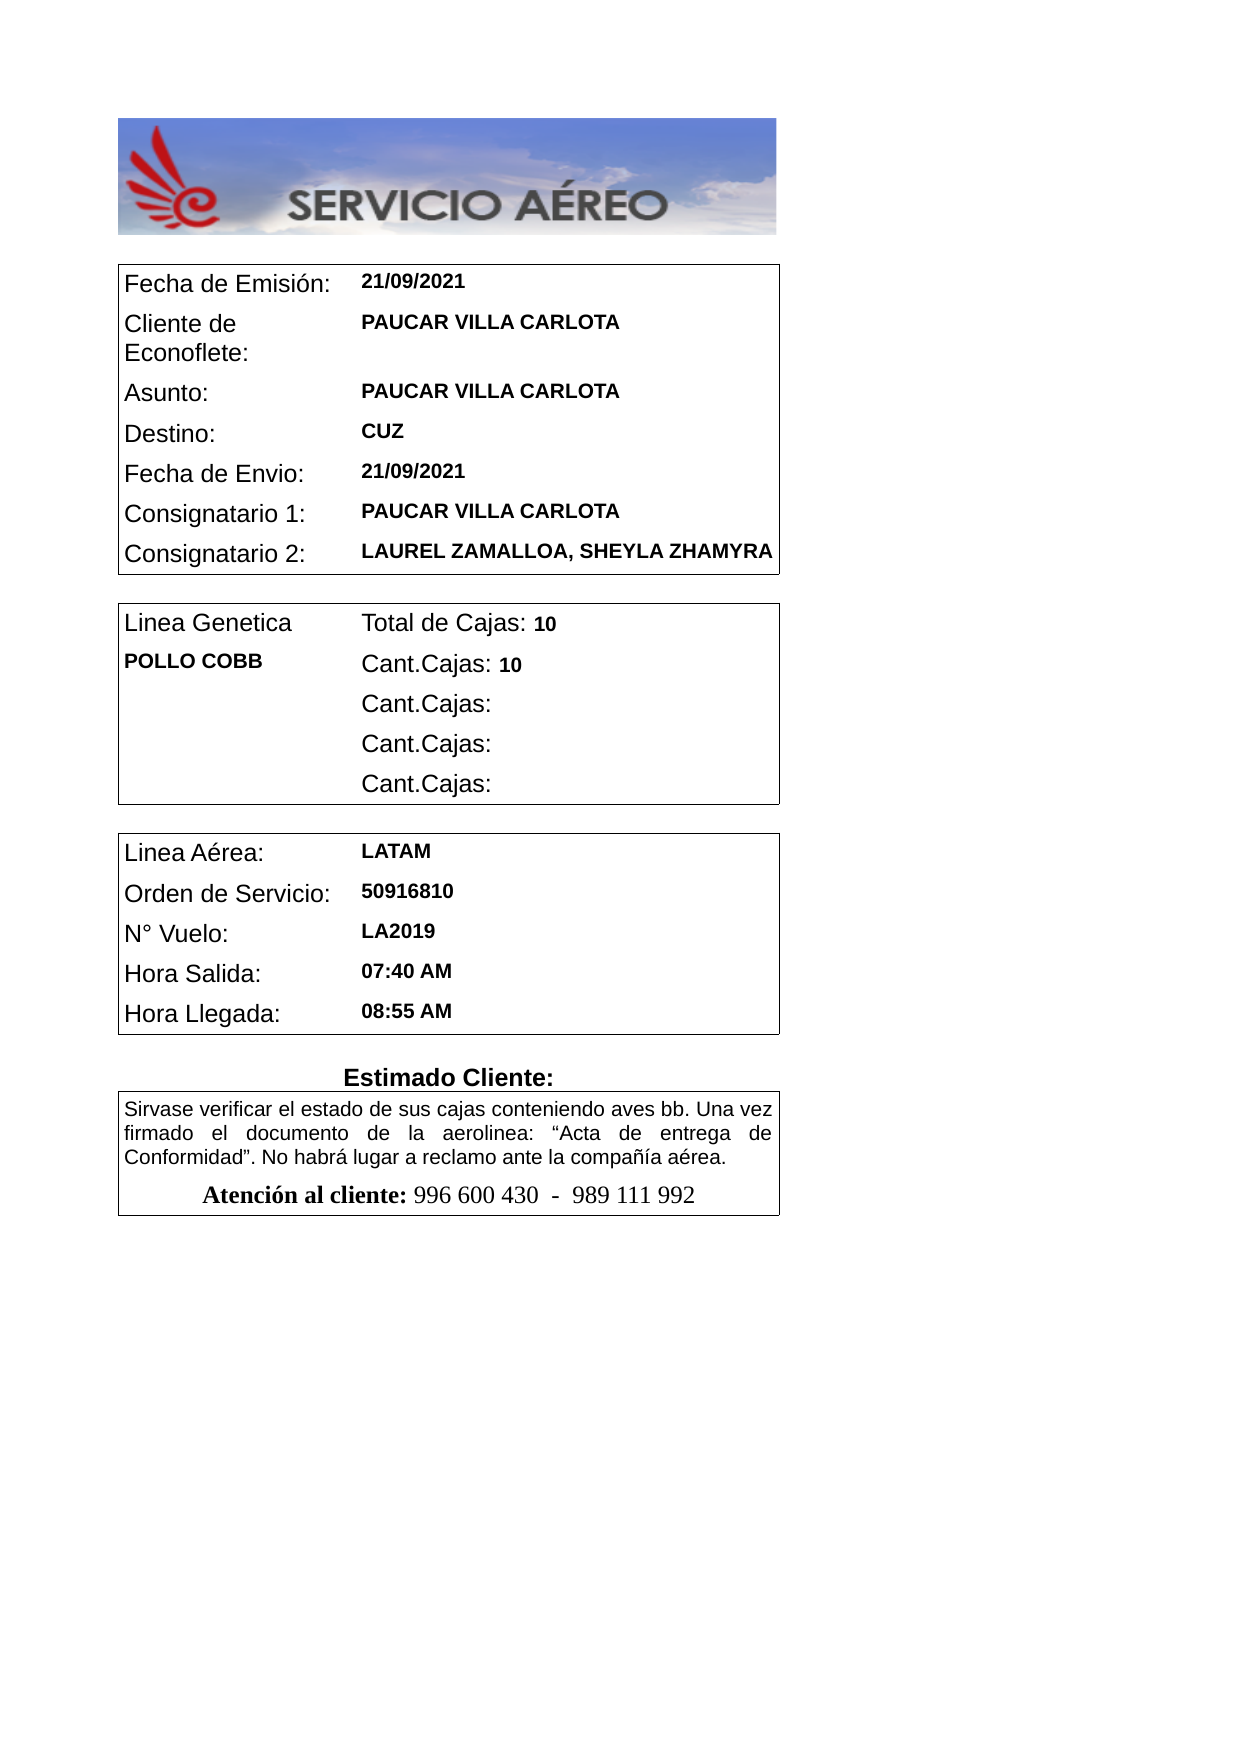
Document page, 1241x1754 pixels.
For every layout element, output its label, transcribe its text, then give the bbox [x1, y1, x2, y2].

table_cell 50916810 [356, 873, 779, 913]
table_cell Linea Genetica [119, 604, 356, 643]
table_cell Asunto: [119, 373, 356, 413]
table_cell Cant.Cajas: [356, 683, 779, 723]
table_cell Cant.Cajas: [356, 764, 779, 804]
table_cell PAUCAR VILLA CARLOTA [356, 304, 779, 373]
table_cell [119, 723, 356, 763]
table_cell Hora Salida: [119, 953, 356, 993]
table_cell PAUCAR VILLA CARLOTA [356, 373, 779, 413]
table_cell PAUCAR VILLA CARLOTA [356, 493, 779, 533]
table_cell Atención al cliente: 996 600 430 - 989 111 992 [119, 1175, 779, 1215]
table_header Fecha de Emisión: [119, 265, 356, 304]
table_cell Total de Cajas: 10 [356, 604, 779, 643]
table_cell [118, 805, 356, 833]
table_cell LA2019 [356, 913, 779, 953]
table_cell Estimado Cliente: [118, 1035, 779, 1091]
table_cell [118, 575, 356, 603]
table_cell 21/09/2021 [356, 453, 779, 493]
picture [118, 118, 777, 235]
table_cell Consignatario 2: [119, 534, 356, 574]
table_cell [119, 683, 356, 723]
table_cell POLLO COBB [119, 643, 356, 683]
table_cell Fecha de Envio: [119, 453, 356, 493]
table_cell [356, 575, 779, 603]
table_cell Linea Aérea: [119, 834, 356, 873]
table_cell Orden de Servicio: [119, 873, 356, 913]
table_cell LATAM [356, 834, 779, 873]
table_cell Consignatario 1: [119, 493, 356, 533]
table_cell [356, 805, 779, 833]
table_cell CUZ [356, 413, 779, 453]
table_cell Sirvase verificar el estado de sus cajas conteniendo aves bb. Una vez firmado el documento de la aerolinea: “Acta de entrega de Conformidad”. No habrá lugar a reclamo ante la compañía aérea. [119, 1092, 779, 1175]
table_cell 08:55 AM [356, 994, 779, 1034]
table_cell LAUREL ZAMALLOA, SHEYLA ZHAMYRA [356, 534, 779, 574]
table_cell Cant.Cajas: [356, 723, 779, 763]
table_cell [119, 764, 356, 804]
table_cell 07:40 AM [356, 953, 779, 993]
table_header 21/09/2021 [356, 265, 779, 304]
table_cell Destino: [119, 413, 356, 453]
table_cell N° Vuelo: [119, 913, 356, 953]
table_cell Cant.Cajas: 10 [356, 643, 779, 683]
table_cell Cliente de Econoflete: [119, 304, 356, 373]
table_cell Hora Llegada: [119, 994, 356, 1034]
